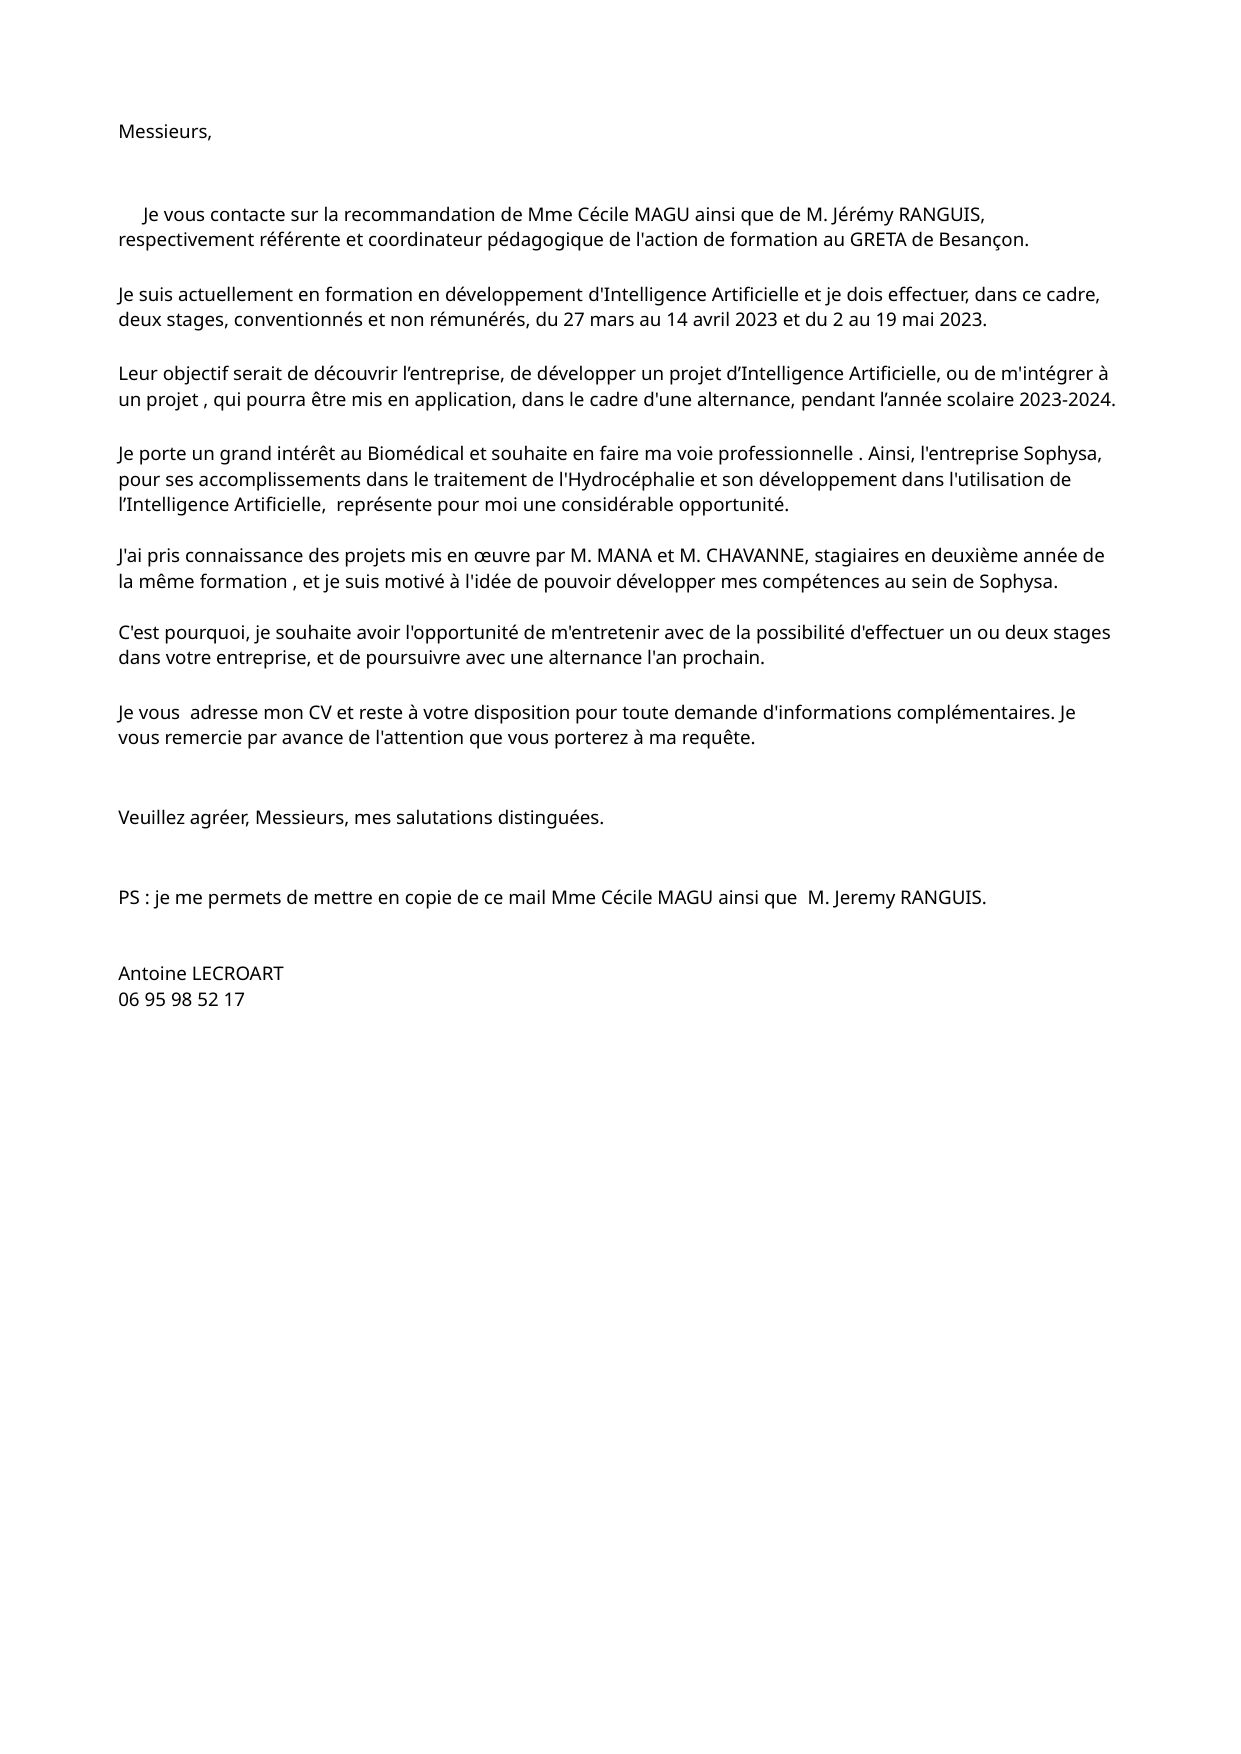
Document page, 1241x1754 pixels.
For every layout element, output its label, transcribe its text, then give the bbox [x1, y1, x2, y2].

text Je suis actuellement en formation en développement d'Intelligence Artificielle et je dois effectuer, dans ce cadre, deux stages, conventionnés et non rémunérés, du 27 mars au 14 avril 2023 et du 2 au 19 mai 2023. [118, 281, 1122, 332]
text Messieurs, [118, 118, 1122, 169]
text Veuillez agréer, Messieurs, mes salutations distinguées. [118, 804, 1122, 855]
text J'ai pris connaissance des projets mis en œuvre par M. MANA et M. CHAVANNE, stagiaires en deuxième année de la même formation , et je suis motivé à l'idée de pouvoir développer mes compétences au sein de Sophysa. [118, 543, 1122, 594]
text Je porte un grand intérêt au Biomédical et souhaite en faire ma voie professionnelle . Ainsi, l'entreprise Sophysa, pour ses accomplissements dans le traitement de l'Hydrocéphalie et son développement dans l'utilisation de l’Intelligence Artificielle, représente pour moi une considérable opportunité. [118, 441, 1122, 543]
text Je vous contacte sur la recommandation de Mme Cécile MAGU ainsi que de M. Jérémy RANGUIS, respectivement référente et coordinateur pédagogique de l'action de formation au GRETA de Besançon. [118, 198, 1122, 252]
text PS : je me permets de mettre en copie de ce mail Mme Cécile MAGU ainsi que M. Jeremy RANGUIS. Antoine LECROART 06 95 98 52 17 [118, 884, 1122, 1012]
text C'est pourquoi, je souhaite avoir l'opportunité de m'entretenir avec de la possibilité d'effectuer un ou deux stages dans votre entreprise, et de poursuivre avec une alternance l'an prochain. [118, 594, 1122, 670]
text Leur objectif serait de découvrir l’entreprise, de développer un projet d’Intelligence Artificielle, ou de m'intégrer à un projet , qui pourra être mis en application, dans le cadre d'une alternance, pendant l’année scolaire 2023-2024. [118, 361, 1122, 412]
text Je vous adresse mon CV et reste à votre disposition pour toute demande d'informations complémentaires. Je vous remercie par avance de l'attention que vous porterez à ma requête. [118, 699, 1122, 776]
